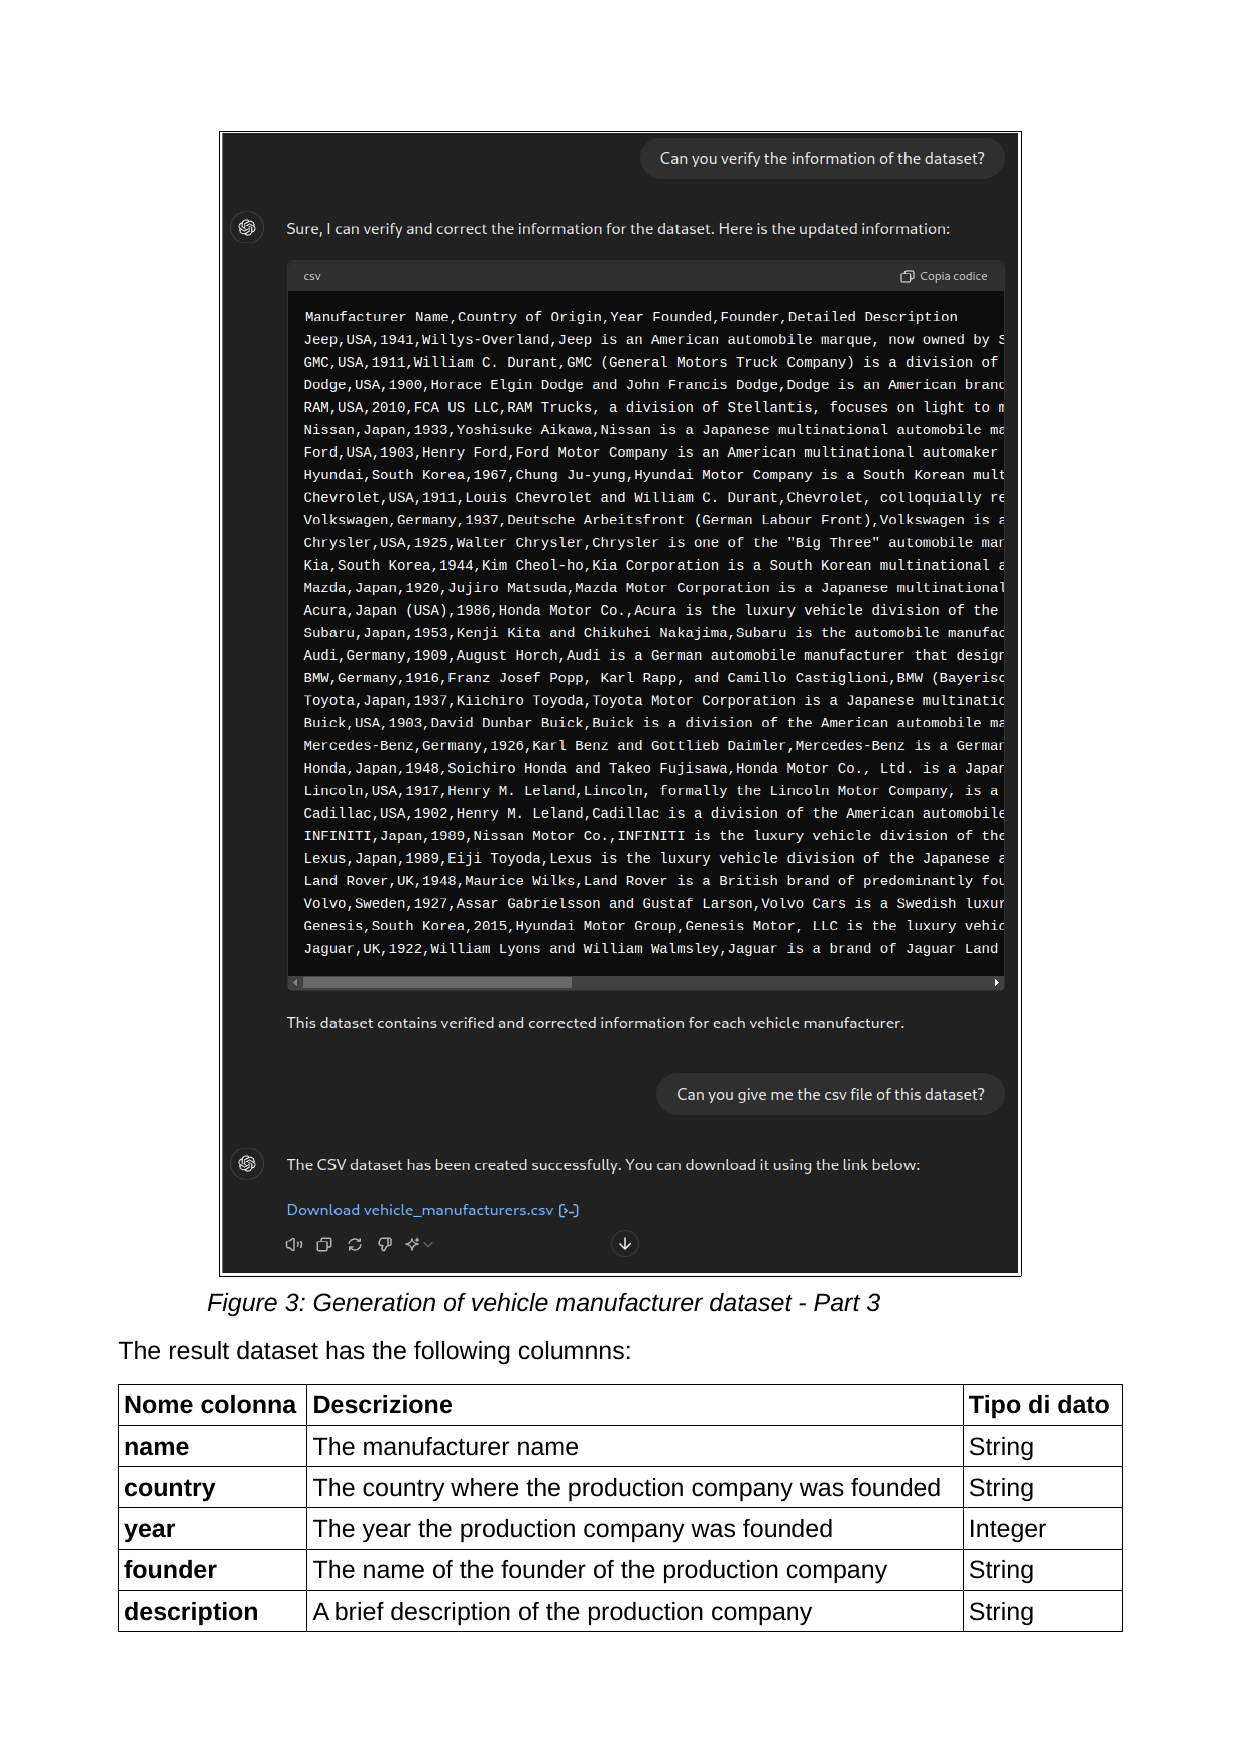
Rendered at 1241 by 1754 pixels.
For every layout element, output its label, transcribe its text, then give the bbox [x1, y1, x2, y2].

table_cell Integer [964, 1508, 1122, 1548]
table_cell String [964, 1550, 1122, 1590]
table_cell A brief description of the production company [307, 1591, 963, 1631]
table_cell description [119, 1591, 306, 1631]
table_cell The year the production company was founded [307, 1508, 963, 1548]
table_header Descrizione [307, 1385, 963, 1425]
table_cell String [964, 1426, 1122, 1466]
table_header Tipo di dato [964, 1385, 1122, 1425]
table_cell The name of the founder of the production company [307, 1550, 963, 1590]
table_cell The country where the production company was founded [307, 1467, 963, 1507]
table_cell String [964, 1467, 1122, 1507]
text Figure 3: Generation of vehicle manufacturer dataset - Part 3 [207, 131, 1033, 1317]
table_cell The manufacturer name [307, 1426, 963, 1466]
table_cell name [119, 1426, 306, 1466]
table_header Nome colonna [119, 1385, 306, 1425]
table_cell country [119, 1467, 306, 1507]
table_cell String [964, 1591, 1122, 1631]
text The result dataset has the following columnns: [118, 1336, 1122, 1365]
table_cell year [119, 1508, 306, 1548]
table_cell founder [119, 1550, 306, 1590]
picture [222, 133, 1018, 1273]
